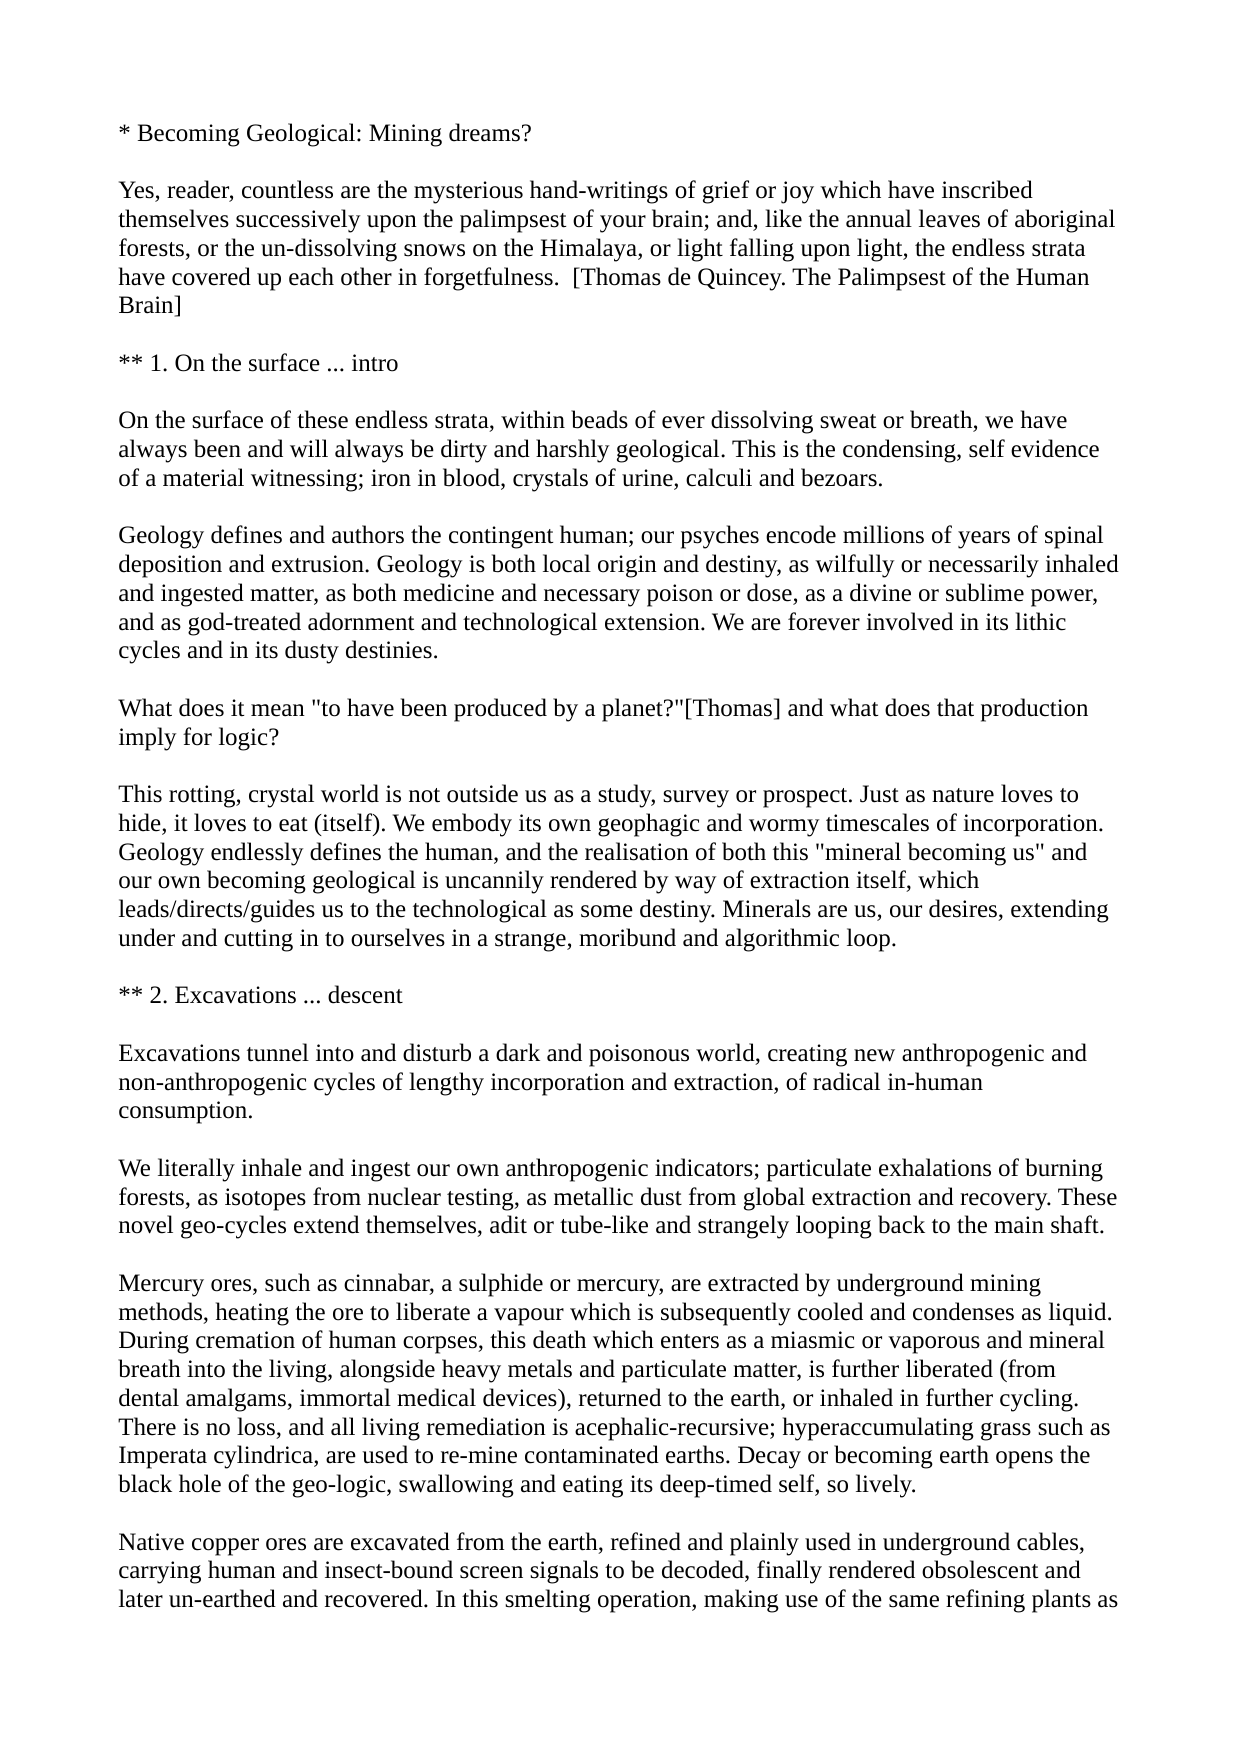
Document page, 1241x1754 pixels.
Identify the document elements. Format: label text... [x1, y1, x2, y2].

text ** 1. On the surface ... intro [118, 348, 1122, 377]
text Native copper ores are excavated from the earth, refined and plainly used in underground cables, carrying human and insect-bound screen signals to be decoded, finally rendered obsolescent and later un-earthed and recovered. In this smelting operation, making use of the same refining plants as [118, 1527, 1122, 1613]
text We literally inhale and ingest our own anthropogenic indicators; particulate exhalations of burning forests, as isotopes from nuclear testing, as metallic dust from global extraction and recovery. These novel geo-cycles extend themselves, adit or tube-like and strangely looping back to the main shaft. [118, 1153, 1122, 1239]
text Mercury ores, such as cinnabar, a sulphide or mercury, are extracted by underground mining methods, heating the ore to liberate a vapour which is subsequently cooled and condenses as liquid. During cremation of human corpses, this death which enters as a miasmic or vaporous and mineral breath into the living, alongside heavy metals and particulate matter, is further liberated (from dental amalgams, immortal medical devices), returned to the earth, or inhaled in further cycling. There is no loss, and all living remediation is acephalic-recursive; hyperaccumulating grass such as Imperata cylindrica, are used to re-mine contaminated earths. Decay or becoming earth opens the black hole of the geo-logic, swallowing and eating its deep-timed self, so lively. [118, 1268, 1122, 1498]
text This rotting, crystal world is not outside us as a study, survey or prospect. Just as nature loves to hide, it loves to eat (itself). We embody its own geophagic and wormy timescales of incorporation. Geology endlessly defines the human, and the realisation of both this "mineral becoming us" and our own becoming geological is uncannily rendered by way of extraction itself, which leads/directs/guides us to the technological as some destiny. Minerals are us, our desires, extending under and cutting in to ourselves in a strange, moribund and algorithmic loop. [118, 779, 1122, 952]
text Geology defines and authors the contingent human; our psyches encode millions of years of spinal deposition and extrusion. Geology is both local origin and destiny, as wilfully or necessarily inhaled and ingested matter, as both medicine and necessary poison or dose, as a divine or sublime power, and as god-treated adornment and technological extension. We are forever involved in its lithic cycles and in its dusty destinies. [118, 521, 1122, 664]
text Excavations tunnel into and disturb a dark and poisonous world, creating new anthropogenic and non-anthropogenic cycles of lengthy incorporation and extraction, of radical in-human consumption. [118, 1038, 1122, 1124]
text On the surface of these endless strata, within beads of ever dissolving sweat or breath, we have always been and will always be dirty and harshly geological. This is the condensing, self evidence of a material witnessing; iron in blood, crystals of urine, calculi and bezoars. [118, 406, 1122, 492]
text What does it mean "to have been produced by a planet?"[Thomas] and what does that production imply for logic? [118, 693, 1122, 751]
text Yes, reader, countless are the mysterious hand-writings of grief or joy which have inscribed themselves successively upon the palimpsest of your brain; and, like the annual leaves of aboriginal forests, or the un-dissolving snows on the Himalaya, or light falling upon light, the endless strata have covered up each other in forgetfulness. [Thomas de Quincey. The Palimpsest of the Human Brain] [118, 176, 1122, 319]
text ** 2. Excavations ... descent [118, 981, 1122, 1009]
text * Becoming Geological: Mining dreams? [118, 118, 1122, 147]
